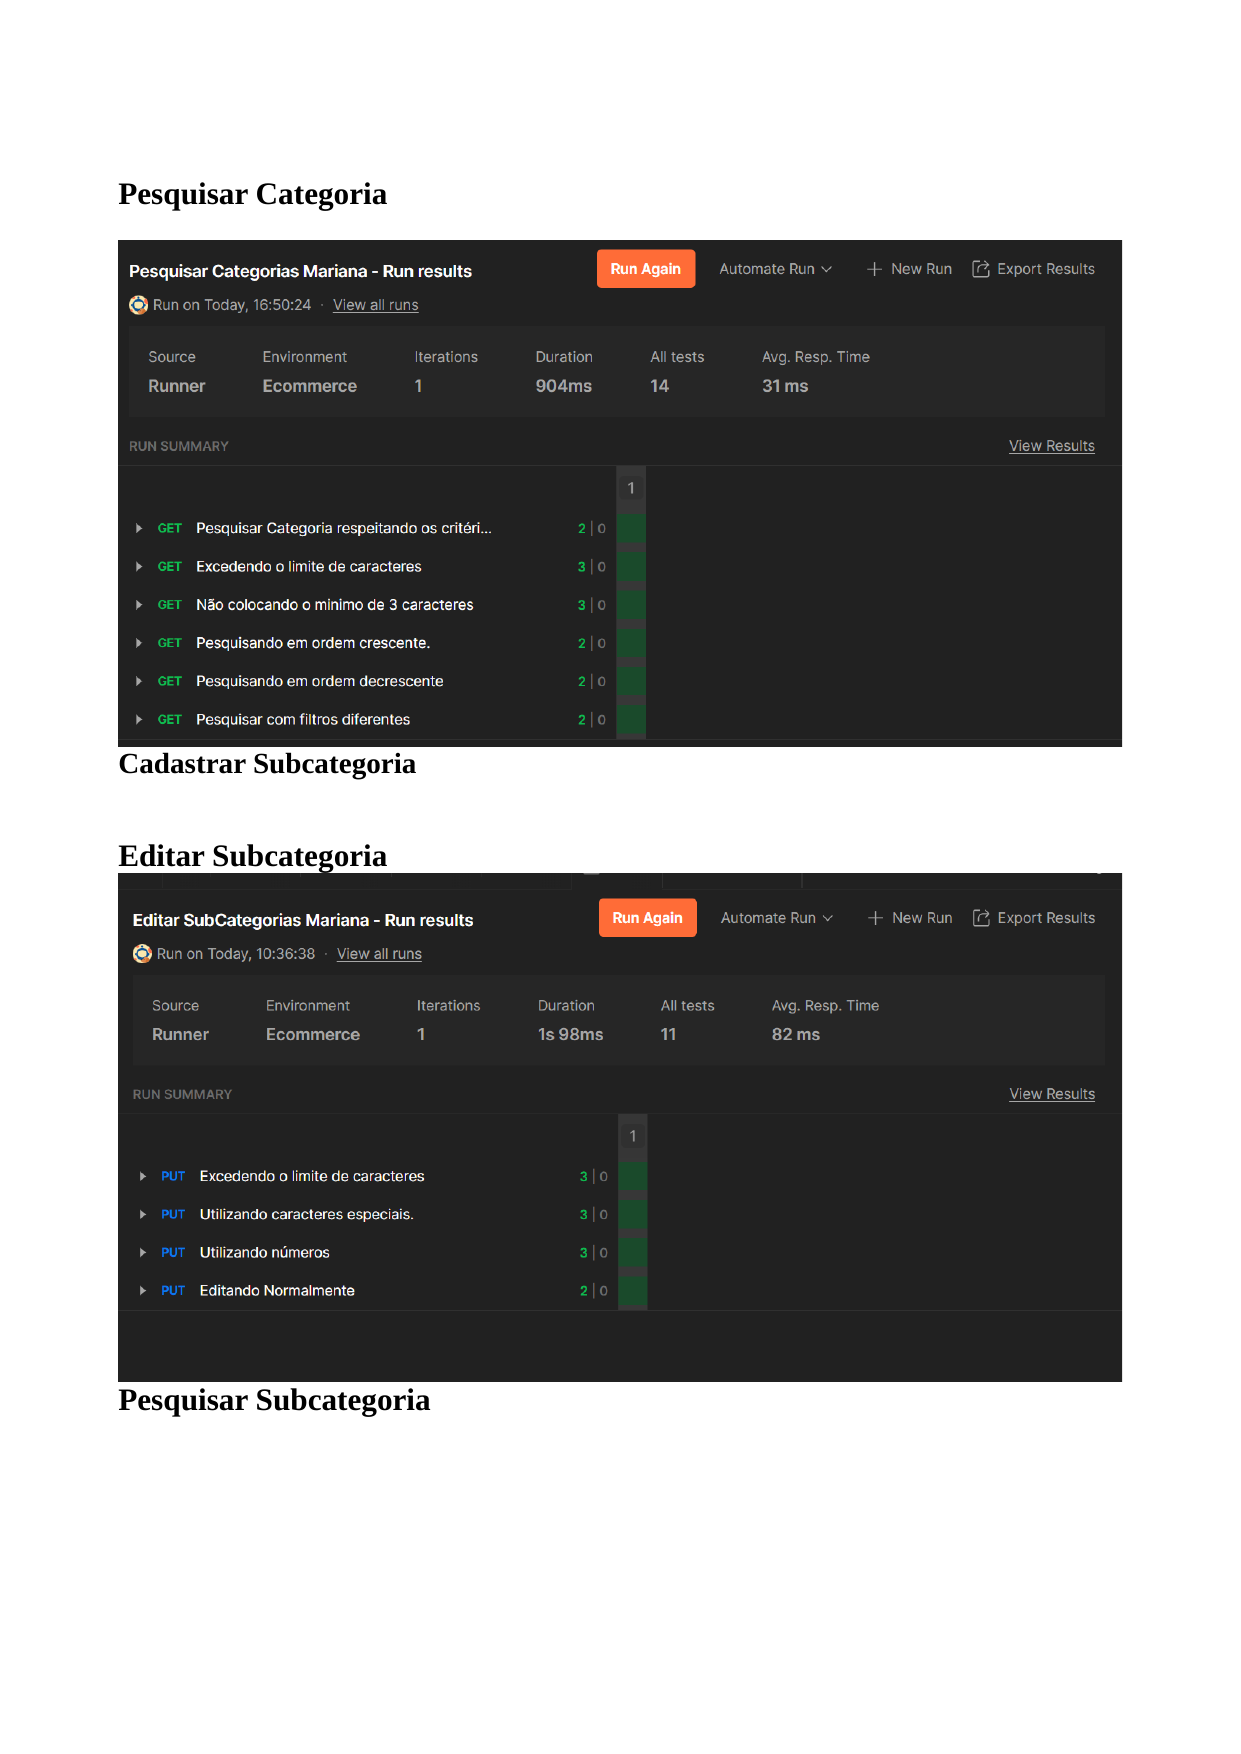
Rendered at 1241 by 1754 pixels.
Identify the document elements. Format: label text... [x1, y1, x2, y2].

picture [118, 873, 1123, 1382]
text Pesquisar Subcategoria [118, 1382, 1122, 1417]
text Pesquisar Categoria [118, 176, 1122, 212]
picture [118, 240, 1123, 747]
text Editar Subcategoria [118, 837, 1122, 873]
text Cadastrar Subcategoria [118, 747, 1122, 780]
